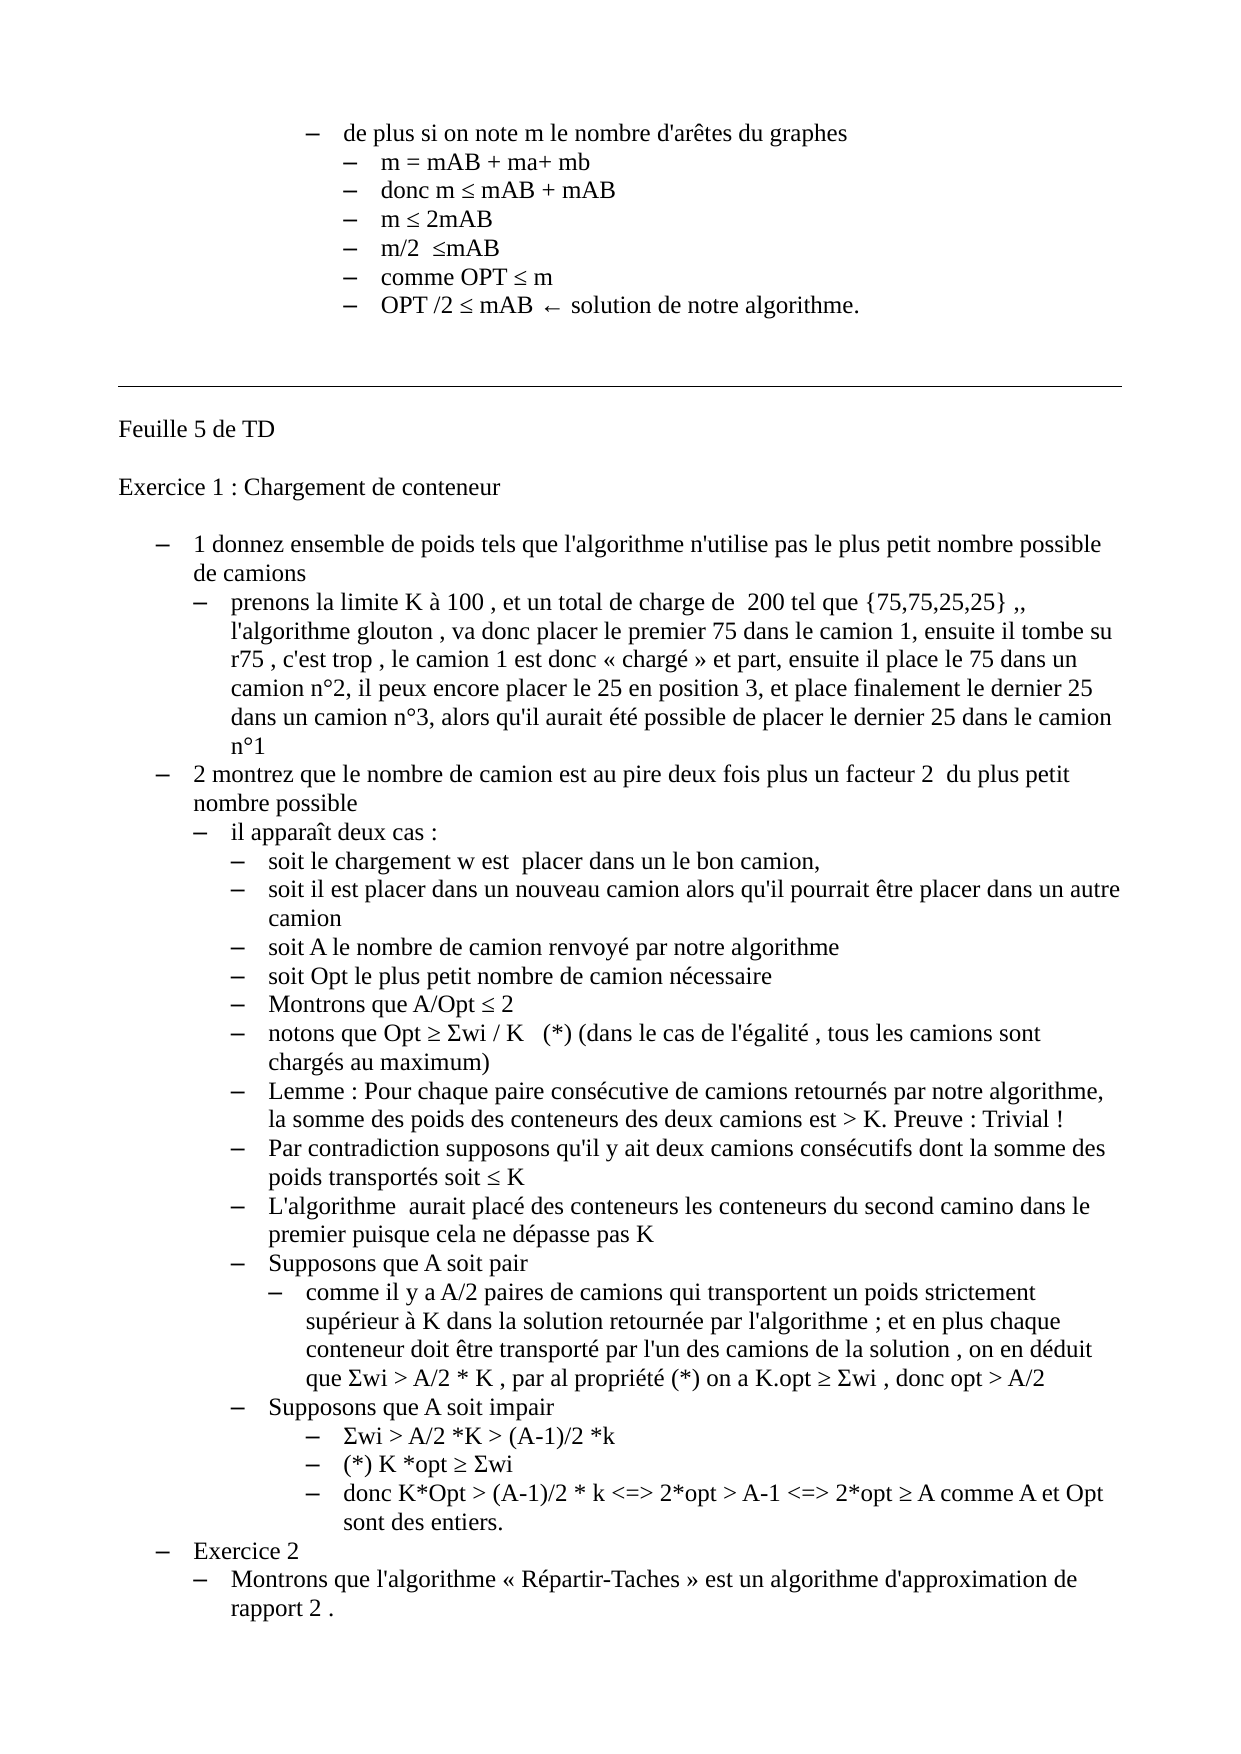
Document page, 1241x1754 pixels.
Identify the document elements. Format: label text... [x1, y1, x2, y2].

text Feuille 5 de TD [118, 414, 1122, 443]
list il apparaît deux cas : [193, 817, 1122, 846]
list notons que Opt ≥ Σwi / K (*) (dans le cas de l'égalité , tous les camions sont chargés au maximum) [231, 1018, 1122, 1076]
list Supposons que A soit pair [231, 1248, 1122, 1277]
list Montrons que l'algorithme « Répartir-Taches » est un algorithme d'approximation de rapport 2 . [193, 1564, 1122, 1622]
list Σwi > A/2 *K > (A-1)/2 *k [306, 1421, 1122, 1449]
list (*) K *opt ≥ Σwi [306, 1449, 1122, 1478]
list soit il est placer dans un nouveau camion alors qu'il pourrait être placer dans un autre camion [231, 874, 1122, 932]
list Exercice 2 [156, 1536, 1122, 1564]
list m = mAB + ma+ mb [343, 147, 1122, 176]
list Lemme : Pour chaque paire consécutive de camions retournés par notre algorithme, la somme des poids des conteneurs des deux camions est > K. Preuve : Trivial ! [231, 1076, 1122, 1133]
list donc K*Opt > (A-1)/2 * k <=> 2*opt > A-1 <=> 2*opt ≥ A comme A et Opt sont des entiers. [306, 1478, 1122, 1536]
list soit A le nombre de camion renvoyé par notre algorithme [231, 932, 1122, 961]
list prenons la limite K à 100 , et un total de charge de 200 tel que {75,75,25,25} ,, l'algorithme glouton , va donc placer le premier 75 dans le camion 1, ensuite il tombe su r75 , c'est trop , le camion 1 est donc « chargé » et part, ensuite il place le 75 dans un camion n°2, il peux encore placer le 25 en position 3, et place finalement le dernier 25 dans un camion n°3, alors qu'il aurait été possible de placer le dernier 25 dans le camion n°1 [193, 587, 1122, 759]
list Supposons que A soit impair [231, 1392, 1122, 1421]
list Montrons que A/Opt ≤ 2 [231, 989, 1122, 1018]
list soit Opt le plus petit nombre de camion nécessaire [231, 961, 1122, 989]
list m ≤ 2mAB [343, 204, 1122, 233]
list comme il y a A/2 paires de camions qui transportent un poids strictement supérieur à K dans la solution retournée par l'algorithme ; et en plus chaque conteneur doit être transporté par l'un des camions de la solution , on en déduit que Σwi > A/2 * K , par al propriété (*) on a K.opt ≥ Σwi , donc opt > A/2 [268, 1277, 1122, 1392]
list de plus si on note m le nombre d'arêtes du graphes [306, 118, 1122, 147]
list soit le chargement w est placer dans un le bon camion, [231, 846, 1122, 874]
list Par contradiction supposons qu'il y ait deux camions consécutifs dont la somme des poids transportés soit ≤ K [231, 1133, 1122, 1191]
list donc m ≤ mAB + mAB [343, 176, 1122, 204]
list 2 montrez que le nombre de camion est au pire deux fois plus un facteur 2 du plus petit nombre possible [156, 759, 1122, 817]
list comme OPT ≤ m [343, 262, 1122, 291]
text Exercice 1 : Chargement de conteneur [118, 472, 1122, 501]
list L'algorithme aurait placé des conteneurs les conteneurs du second camino dans le premier puisque cela ne dépasse pas K [231, 1191, 1122, 1248]
list 1 donnez ensemble de poids tels que l'algorithme n'utilise pas le plus petit nombre possible de camions [156, 529, 1122, 587]
list OPT /2 ≤ mAB ← solution de notre algorithme. [343, 291, 1122, 319]
list m/2 ≤mAB [343, 233, 1122, 262]
